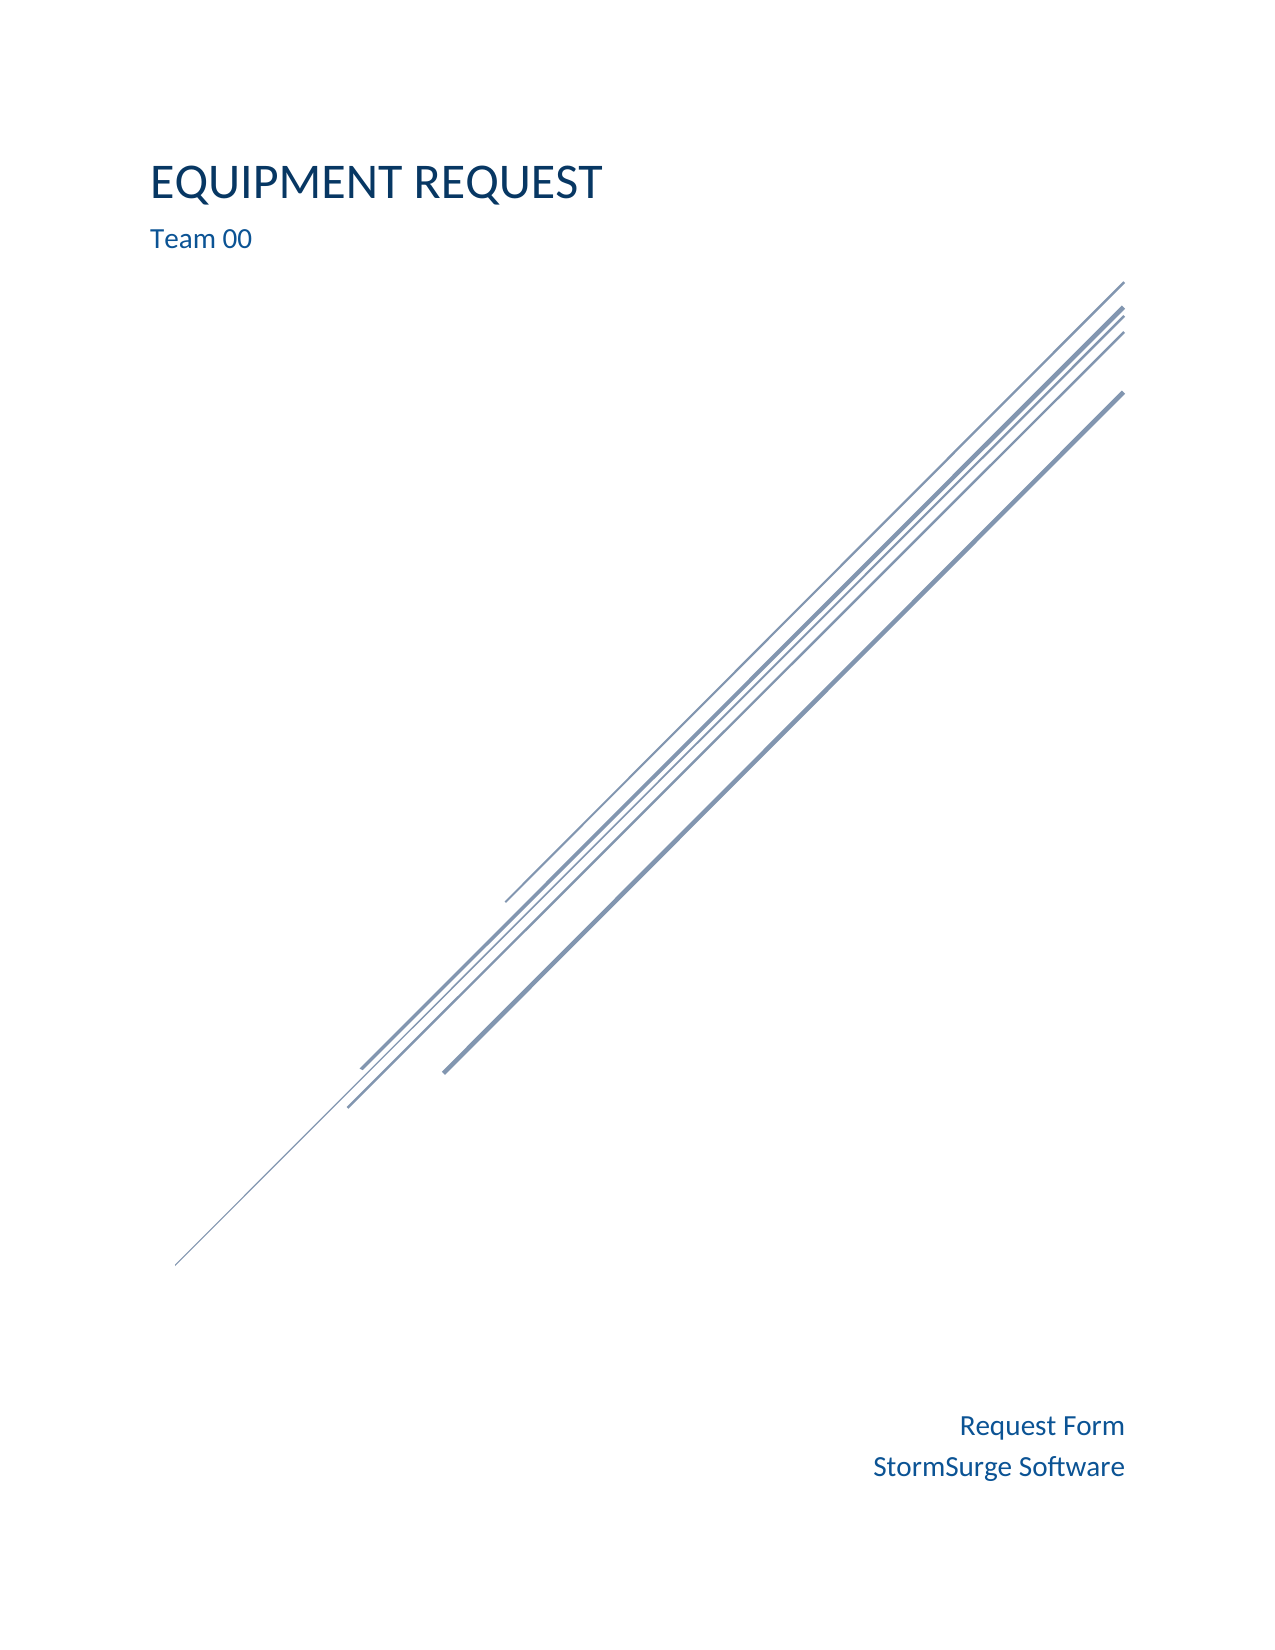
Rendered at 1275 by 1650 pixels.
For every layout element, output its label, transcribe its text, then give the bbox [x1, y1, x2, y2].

text Team 00 [150, 220, 1125, 256]
text StormSurge Software [150, 1448, 1125, 1484]
text Request Form [150, 1407, 1125, 1443]
text EQUIPMENT REQUEST [150, 150, 1125, 211]
